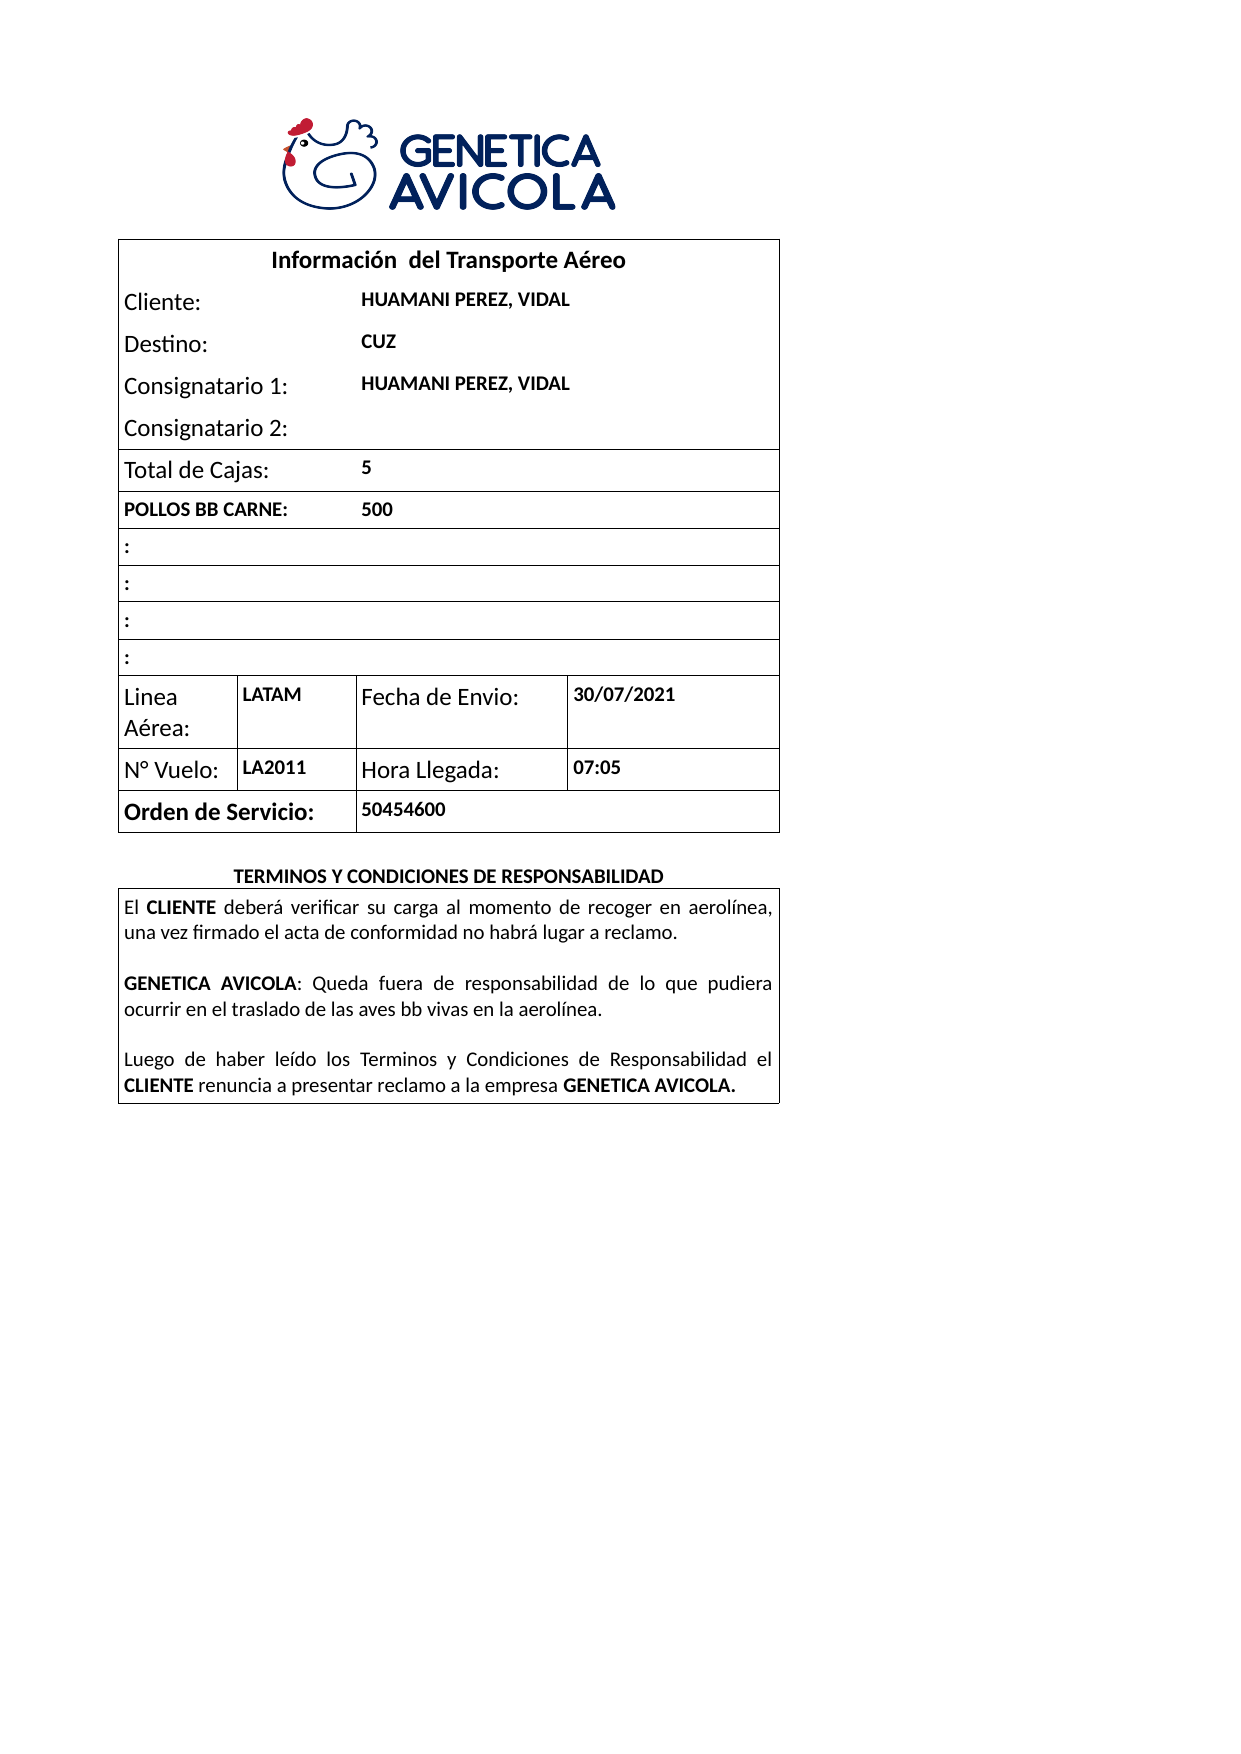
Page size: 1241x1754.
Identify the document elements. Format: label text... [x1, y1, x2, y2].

table_cell 07:05 [568, 749, 779, 790]
table_cell Hora Llegada: [357, 749, 567, 790]
table_cell [356, 640, 779, 675]
table_cell CUZ [356, 323, 779, 364]
table_cell 30/07/2021 [568, 676, 779, 748]
table_header Información del Transporte Aéreo [119, 240, 779, 281]
table_cell Linea Aérea: [119, 676, 237, 748]
table_cell Consignatario 1: [119, 365, 356, 406]
table_cell Fecha de Envio: [357, 676, 567, 748]
table_cell [356, 566, 779, 601]
table_cell TERMINOS Y CONDICIONES DE RESPONSABILIDAD [118, 833, 779, 888]
table_cell N° Vuelo: [119, 749, 237, 790]
table_cell Destino: [119, 323, 356, 364]
table_cell LA2011 [238, 749, 356, 790]
table_cell 500 [356, 492, 779, 527]
table_cell HUAMANI PEREZ, VIDAL [356, 365, 779, 406]
table_cell POLLOS BB CARNE: [119, 492, 356, 527]
table_cell 50454600 [357, 791, 779, 832]
table_cell Total de Cajas: [119, 450, 356, 491]
table_cell El CLIENTE deberá verificar su carga al momento de recoger en aerolínea, una vez firmado el acta de conformidad no habrá lugar a reclamo. GENETICA AVICOLA: Queda fuera de responsabilidad de lo que pudiera ocurrir en el traslado de las aves bb vivas en la aerolínea. Luego de haber leído los Terminos y Condiciones de Responsabilidad el CLIENTE renuncia a presentar reclamo a la empresa GENETICA AVICOLA. [119, 889, 779, 1103]
table_cell [356, 529, 779, 564]
table_cell HUAMANI PEREZ, VIDAL [356, 281, 779, 322]
table_cell : [119, 640, 356, 675]
table_cell Orden de Servicio: [119, 791, 356, 832]
table_cell Cliente: [119, 281, 356, 322]
table_cell : [119, 602, 356, 638]
picture [282, 118, 616, 210]
table_cell [356, 406, 779, 448]
table_cell Consignatario 2: [119, 406, 356, 448]
table_cell 5 [356, 450, 779, 491]
table_cell : [119, 566, 356, 601]
table_cell LATAM [238, 676, 356, 748]
table_cell : [119, 529, 356, 564]
table_cell [356, 602, 779, 638]
